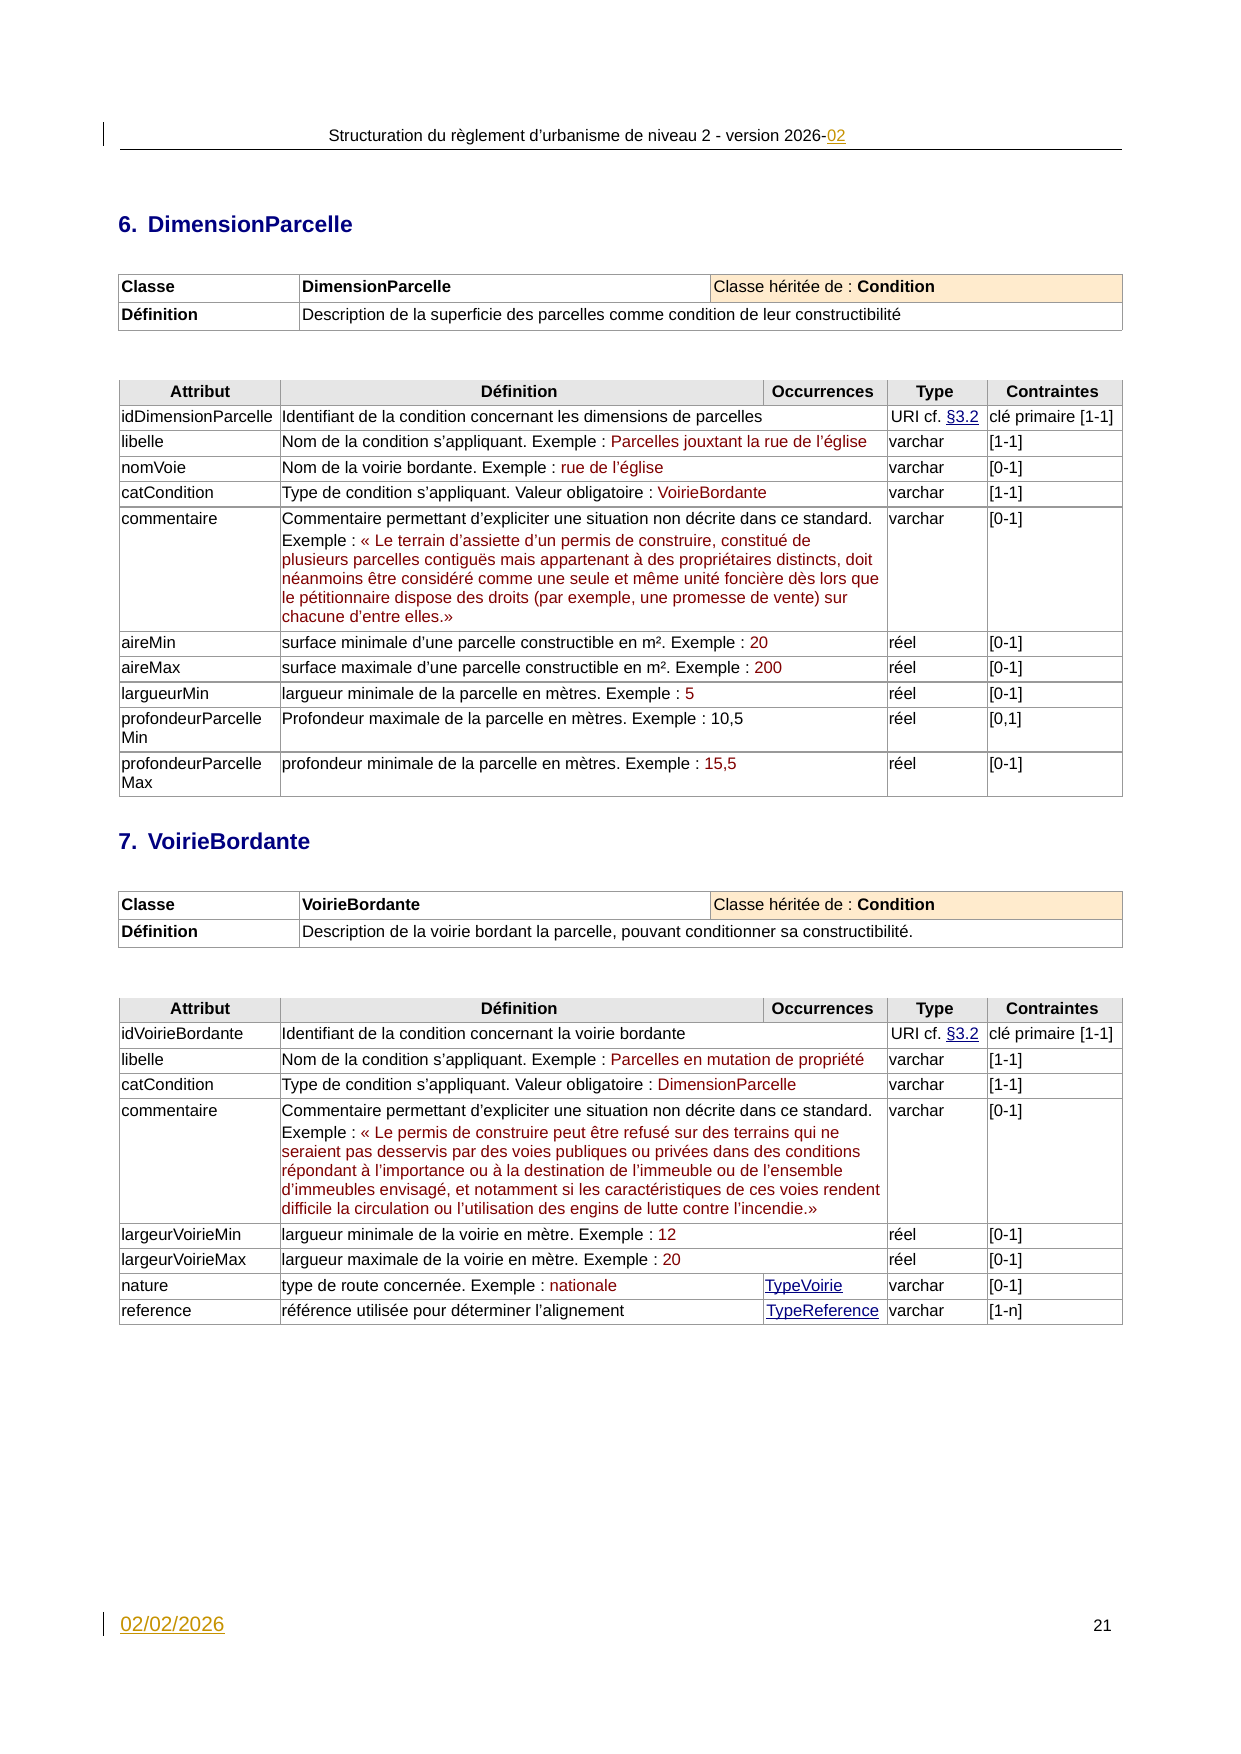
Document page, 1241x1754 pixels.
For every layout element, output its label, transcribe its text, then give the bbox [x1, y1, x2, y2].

table_cell libelle [120, 1049, 280, 1073]
subtitle DimensionParcelle [118, 211, 1122, 237]
table_cell varchar [888, 1074, 987, 1098]
table_header VoirieBordante [300, 892, 710, 919]
table_cell Type de condition s’appliquant. Valeur obligatoire : VoirieBordante [281, 482, 887, 506]
table_cell varchar [888, 457, 987, 481]
table_cell Type de condition s’appliquant. Valeur obligatoire : DimensionParcelle [281, 1074, 887, 1098]
table_cell clé primaire [1-1] [988, 1023, 1122, 1047]
table_cell réel [888, 753, 987, 796]
table_cell Description de la voirie bordant la parcelle, pouvant conditionner sa constructibilité. [300, 920, 1122, 947]
table_header Définition [281, 380, 763, 405]
table_cell Profondeur maximale de la parcelle en mètres. Exemple : 10,5 [281, 708, 887, 751]
table_cell largueur minimale de la voirie en mètre. Exemple : 12 [281, 1224, 887, 1248]
table_header Classe [119, 275, 299, 302]
table_cell réel [888, 1224, 987, 1248]
table_cell [0-1] [988, 1099, 1122, 1222]
table_cell profondeurParcelleMin [120, 708, 280, 751]
table_cell Commentaire permettant d’expliciter une situation non décrite dans ce standard. Exemple : « Le terrain d’assiette d’un permis de construire, constitué de plusieurs parcelles contiguës mais appartenant à des propriétaires distincts, doit néanmoins être considéré comme une seule et même unité foncière dès lors que le pétitionnaire dispose des droits (par exemple, une promesse de vente) sur chacune d’entre elles.» [281, 508, 887, 631]
table_cell type de route concernée. Exemple : nationale [281, 1274, 763, 1299]
table_cell varchar [888, 1274, 987, 1299]
table_cell [0-1] [988, 1274, 1122, 1299]
table_cell URI cf. §3.2 [888, 1023, 987, 1047]
table_header Type [888, 380, 987, 405]
table_header Contraintes [988, 998, 1122, 1022]
table_header Classe héritée de : Condition [711, 892, 1122, 919]
table_cell varchar [888, 1300, 987, 1324]
table_cell varchar [888, 482, 987, 506]
table_cell catCondition [120, 1074, 280, 1098]
subtitle VoirieBordante [118, 828, 1122, 854]
table_cell réel [888, 683, 987, 707]
table_header Occurrences [764, 998, 887, 1022]
table_cell profondeur minimale de la parcelle en mètres. Exemple : 15,5 [281, 753, 887, 796]
table_cell [0-1] [988, 657, 1122, 681]
table_cell Identifiant de la condition concernant la voirie bordante [281, 1023, 887, 1047]
table_cell réel [888, 657, 987, 681]
table_cell aireMin [120, 632, 280, 656]
table_cell Commentaire permettant d’expliciter une situation non décrite dans ce standard. Exemple : « Le permis de construire peut être refusé sur des terrains qui ne seraient pas desservis par des voies publiques ou privées dans des conditions répondant à l’importance ou à la destination de l’immeuble ou de l’ensemble d’immeubles envisagé, et notamment si les caractéristiques de ces voies rendent difficile la circulation ou l’utilisation des engins de lutte contre l’incendie.» [281, 1099, 887, 1222]
table_cell ‍commentaire [120, 508, 280, 631]
table_cell profondeurParcelleMax [120, 753, 280, 796]
table_cell réel [888, 1249, 987, 1273]
table_cell [0-1] [988, 632, 1122, 656]
table_cell Nom de la condition s’appliquant. Exemple : Parcelles jouxtant la rue de l’église [281, 431, 887, 456]
table_header DimensionParcelle [300, 275, 710, 302]
table_cell référence utilisée pour déterminer l’alignement [281, 1300, 763, 1324]
table_cell réel [888, 708, 987, 751]
table_cell [1-1] [988, 431, 1122, 456]
table_cell varchar [888, 431, 987, 456]
table_cell Définition [119, 920, 299, 947]
table_cell varchar [888, 1049, 987, 1073]
table_cell [0,1] [988, 708, 1122, 751]
table_header Définition [281, 998, 763, 1022]
table_header Attribut [120, 998, 280, 1022]
table_cell URI cf. §3.2 [888, 406, 987, 430]
table_cell [1-1] [988, 482, 1122, 506]
table_header Contraintes [988, 380, 1122, 405]
table_cell Description de la superficie des parcelles comme condition de leur constructibilité [300, 303, 1122, 330]
table_header Classe héritée de : Condition [711, 275, 1122, 302]
table_cell nomVoie [120, 457, 280, 481]
table_cell catCondition [120, 482, 280, 506]
table_cell Nom de la voirie bordante. Exemple : rue de l’église [281, 457, 887, 481]
table_cell TypeReference [764, 1300, 887, 1324]
table_cell réel [888, 632, 987, 656]
table_cell [0-1] [988, 1249, 1122, 1273]
table_cell surface minimale d’une parcelle constructible en m². Exemple : 20 [281, 632, 887, 656]
table_cell clé primaire [1-1] [988, 406, 1122, 430]
table_cell surface maximale d’une parcelle constructible en m². Exemple : 200 [281, 657, 887, 681]
table_cell [1-1] [988, 1049, 1122, 1073]
table_cell [0-1] [988, 1224, 1122, 1248]
table_header Classe [119, 892, 299, 919]
table_cell varchar [888, 1099, 987, 1222]
table_cell nature [120, 1274, 280, 1299]
table_cell largueurMin [120, 683, 280, 707]
table_cell [1-1] [988, 1074, 1122, 1098]
table_cell [0-1] [988, 753, 1122, 796]
table_cell idVoirieBordante [120, 1023, 280, 1047]
table_cell Définition [119, 303, 299, 330]
table_cell [0-1] [988, 457, 1122, 481]
table_cell Nom de la condition s’appliquant. Exemple : Parcelles en mutation de propriété [281, 1049, 887, 1073]
table_cell ‍commentaire [120, 1099, 280, 1222]
table_header Type [888, 998, 987, 1022]
table_cell Identifiant de la condition concernant les dimensions de parcelles [281, 406, 887, 430]
table_cell idDimensionParcelle [120, 406, 280, 430]
table_header Occurrences [764, 380, 887, 405]
table_cell varchar [888, 508, 987, 631]
table_header Attribut [120, 380, 280, 405]
table_cell TypeVoirie [764, 1274, 887, 1299]
table_cell aireMax [120, 657, 280, 681]
table_cell largeurVoirieMax [120, 1249, 280, 1273]
table_cell largueur minimale de la parcelle en mètres. Exemple : 5 [281, 683, 887, 707]
table_cell [1-n] [988, 1300, 1122, 1324]
table_cell largueur maximale de la voirie en mètre. Exemple : 20 [281, 1249, 887, 1273]
table_cell largeurVoirieMin [120, 1224, 280, 1248]
table_cell libelle [120, 431, 280, 456]
table_cell [0-1] [988, 508, 1122, 631]
table_cell reference [120, 1300, 280, 1324]
table_cell [0-1] [988, 683, 1122, 707]
